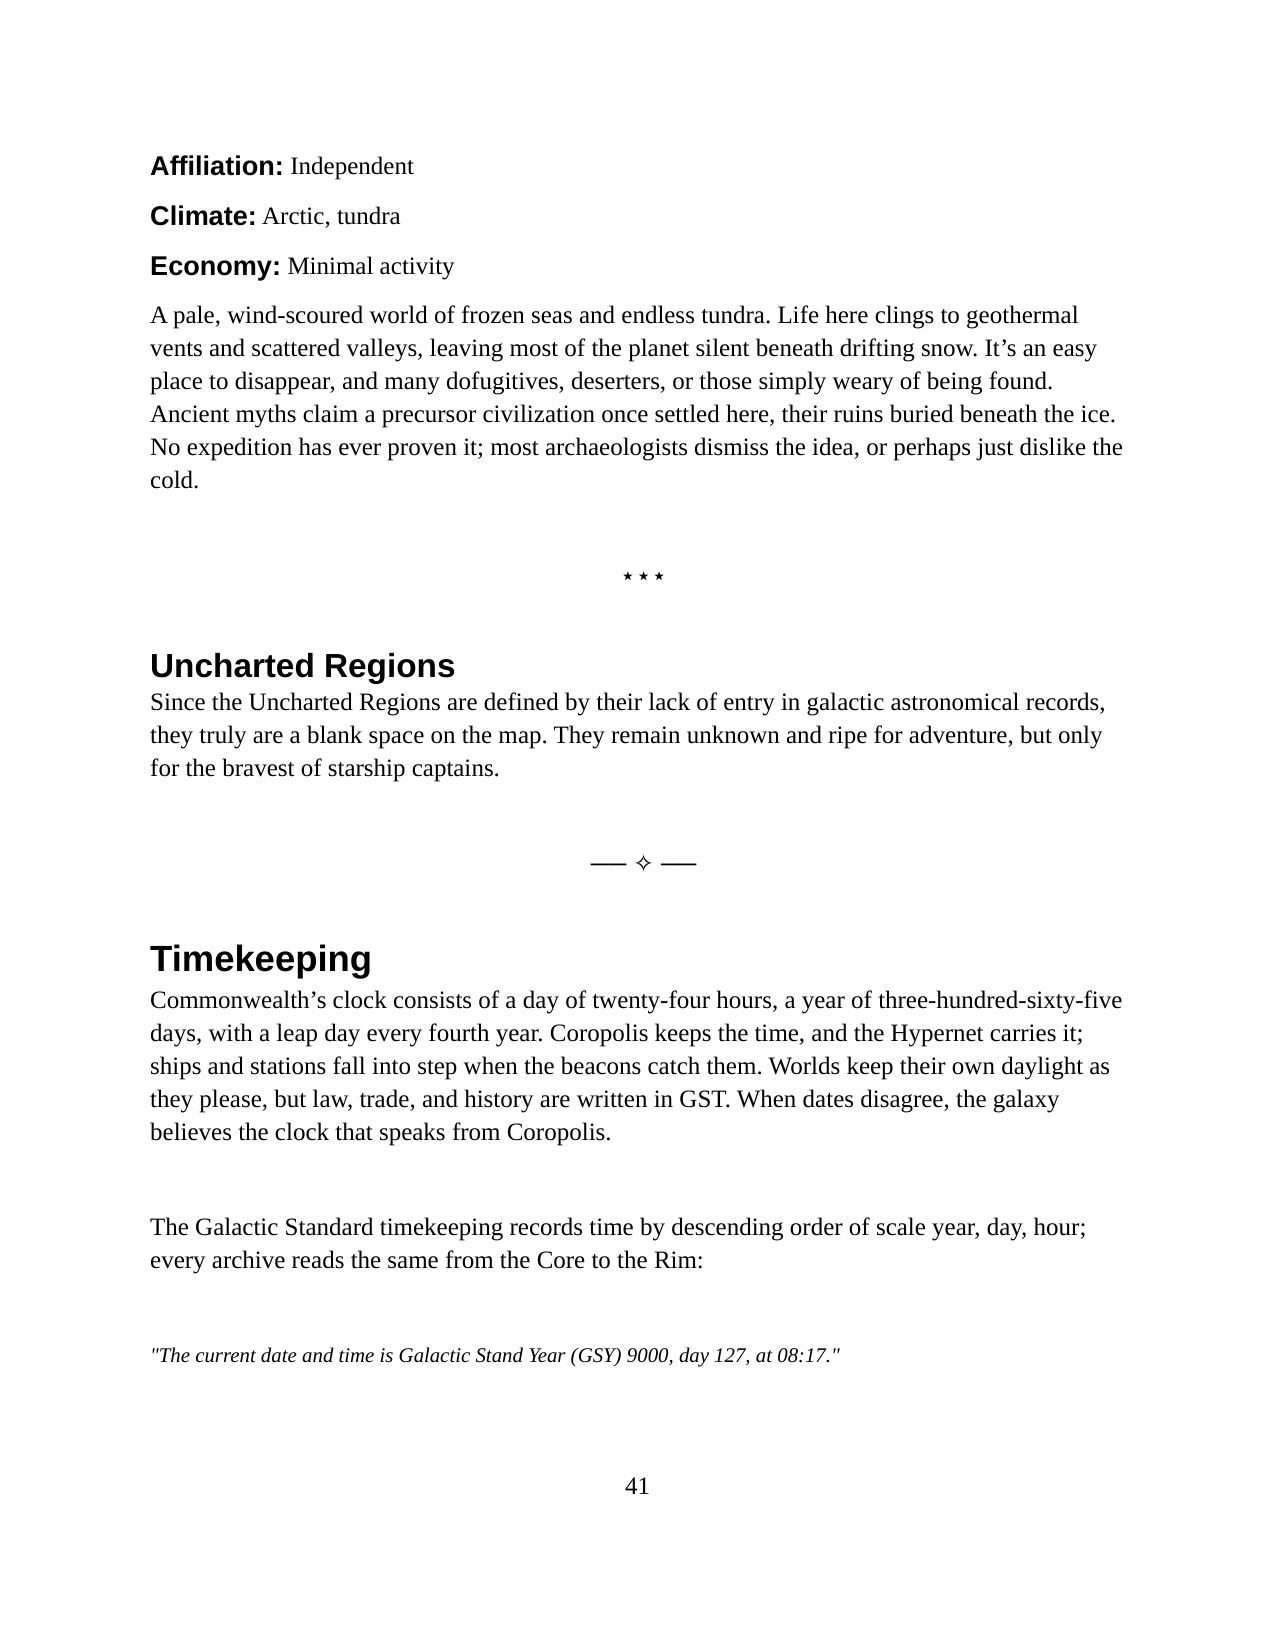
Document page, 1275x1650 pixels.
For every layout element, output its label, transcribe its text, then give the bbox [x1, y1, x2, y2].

subtitle Climate: [150, 200, 257, 231]
text "The current date and time is Galactic Stand Year (GSY) 9000, day 127, at 08:17." [150, 1343, 842, 1367]
text The Galactic Standard timekeeping records time by descending order of scale year, day, hour; every archive reads the same from the Core to the Rim: [150, 1212, 1125, 1274]
text A pale, wind-scoured world of frozen seas and endless tundra. Life here clings to geothermal vents and scattered valleys, leaving most of the planet silent beneath drifting snow. It’s an easy place to disappear, and many dofugitives, deserters, or those simply weary of being found. Ancient myths claim a precursor civilization once settled here, their ruins buried beneath the ice. No expedition has ever proven it; most archaeologists dismiss the idea, or perhaps just dislike the cold. [150, 300, 1125, 494]
text ── ✧ ── [162, 848, 1125, 877]
subtitle Timekeeping [150, 937, 1125, 979]
subtitle Economy: [150, 250, 281, 281]
subtitle Uncharted Regions [150, 646, 1125, 684]
text Since the Uncharted Regions are defined by their lack of entry in galactic astronomical records, they truly are a blank space on the map. They remain unknown and ripe for adventure, but only for the bravest of starship captains. [150, 687, 1125, 782]
text Commonwealth’s clock consists of a day of twenty-four hours, a year of three-hundred-sixty-five days, with a leap day every fourth year. Coropolis keeps the time, and the Hypernet carries it; ships and stations fall into step when the beacons catch them. Worlds keep their own daylight as they please, but law, trade, and history are written in GST. When dates disagree, the galaxy believes the clock that speaks from Coropolis. [150, 985, 1125, 1146]
text Arctic, tundra [257, 200, 1125, 231]
text Independent [284, 150, 1125, 181]
text Minimal activity [281, 250, 1125, 281]
subtitle Affiliation: [150, 150, 284, 181]
text ⋆⋆⋆ [162, 561, 1125, 589]
